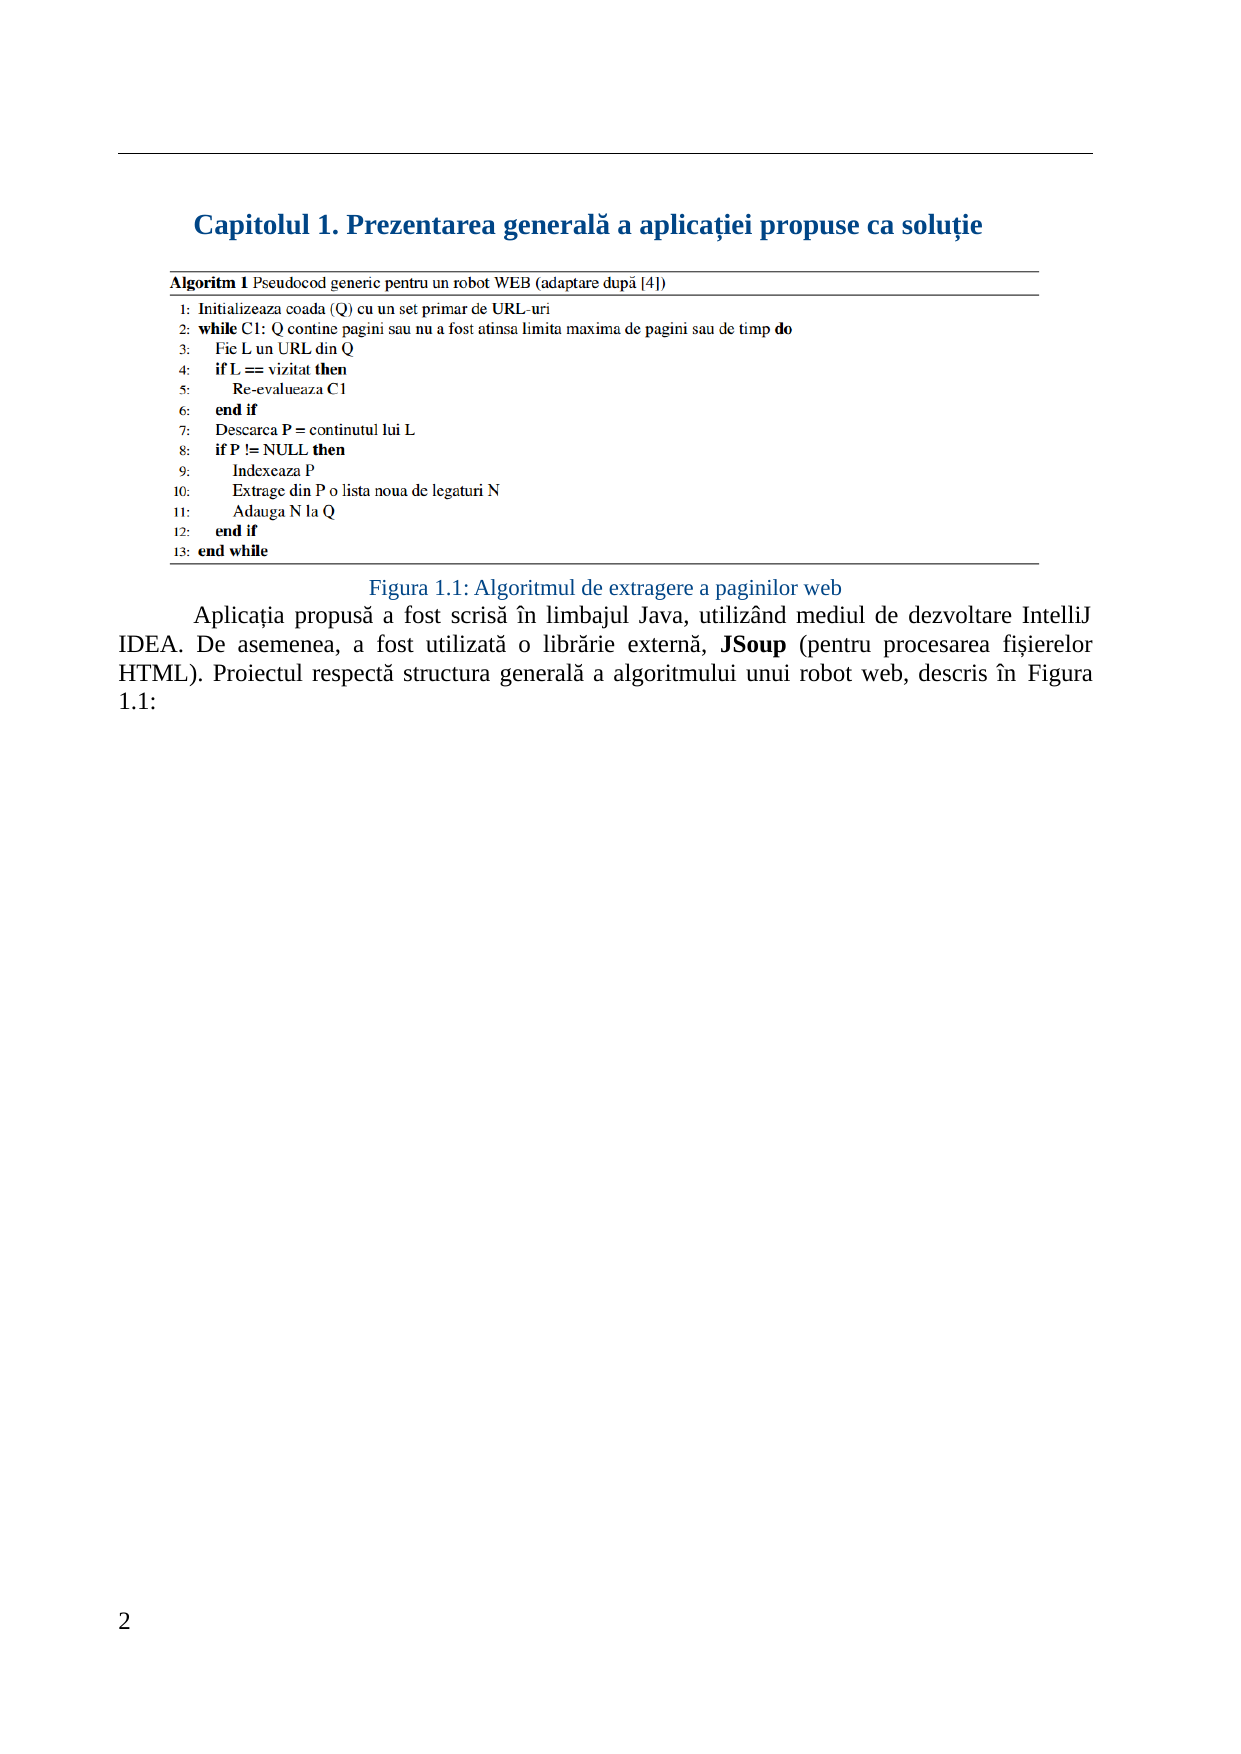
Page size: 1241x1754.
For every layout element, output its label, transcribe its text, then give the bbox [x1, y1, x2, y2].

subtitle Prezentarea generală a aplicației propuse ca soluție [118, 207, 1093, 241]
text Aplicația propusă a fost scrisă în limbajul Java, utilizând mediul de dezvoltare IntelliJ IDEA. De asemenea, a fost utilizată o librărie externă, JSoup (pentru procesarea fișierelor HTML). Proiectul respectă structura generală a algoritmului unui robot web, descris în Figura 1.1: [118, 266, 1093, 715]
picture [166, 265, 1045, 574]
text Figura 1.1: Algoritmul de extragere a paginilor web [166, 574, 1044, 600]
